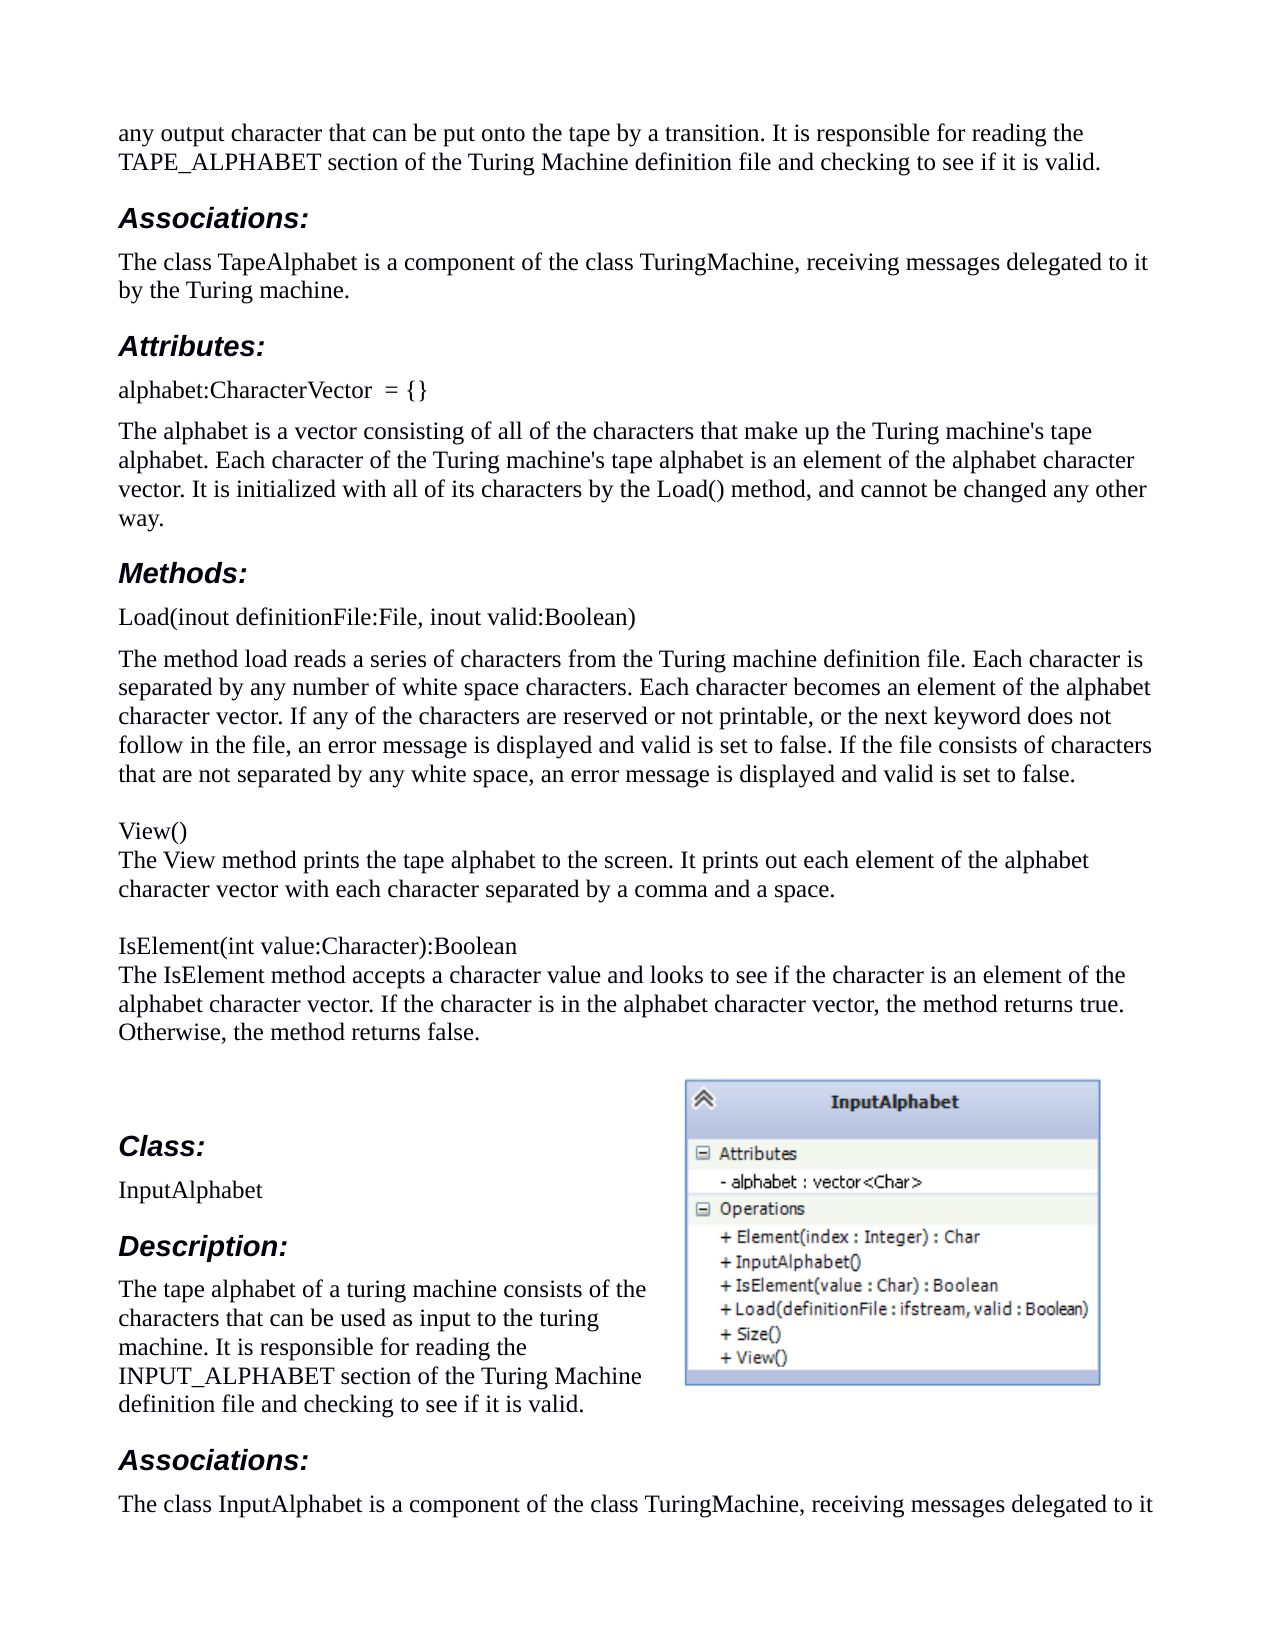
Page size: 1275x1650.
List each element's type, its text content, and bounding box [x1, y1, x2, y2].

text InputAlphabet [118, 1175, 679, 1203]
text View() [118, 816, 1157, 845]
picture [679, 1075, 1107, 1389]
text The class InputAlphabet is a component of the class TuringMachine, receiving messages delegated to it [118, 1489, 1157, 1518]
subtitle Methods: [118, 556, 1157, 590]
subtitle Description: [118, 1228, 679, 1262]
subtitle [1107, 1228, 1157, 1262]
text The tape alphabet of a turing machine consists of the characters that can be used as input to the turing machine. It is responsible for reading the INPUT_ALPHABET section of the Turing Machine definition file and checking to see if it is valid. [118, 1274, 1157, 1418]
text The class TapeAlphabet is a component of the class TuringMachine, receiving messages delegated to it by the Turing machine. [118, 247, 1157, 304]
subtitle Associations: [118, 201, 1157, 234]
text The IsElement method accepts a character value and looks to see if the character is an element of the alphabet character vector. If the character is in the alphabet character vector, the method returns true. Otherwise, the method returns false. [118, 960, 1157, 1046]
subtitle Class: [118, 1129, 679, 1162]
subtitle Associations: [118, 1443, 1157, 1477]
subtitle [1107, 1129, 1157, 1162]
text alphabet:CharacterVector = {} [118, 375, 1157, 404]
text The View method prints the tape alphabet to the screen. It prints out each element of the alphabet character vector with each character separated by a comma and a space. [118, 845, 1157, 902]
text The alphabet is a vector consisting of all of the characters that make up the Turing machine's tape alphabet. Each character of the Turing machine's tape alphabet is an element of the alphabet character vector. It is initialized with all of its characters by the Load() method, and cannot be changed any other way. [118, 416, 1157, 531]
text Load(inout definitionFile:File, inout valid:Boolean) [118, 602, 1157, 631]
text [1107, 1175, 1157, 1203]
text any output character that can be put onto the tape by a transition. It is responsible for reading the TAPE_ALPHABET section of the Turing Machine definition file and checking to see if it is valid. [118, 118, 1157, 176]
text IsElement(int value:Character):Boolean [118, 931, 1157, 960]
subtitle Attributes: [118, 329, 1157, 363]
text The method load reads a series of characters from the Turing machine definition file. Each character is separated by any number of white space characters. Each character becomes an element of the alphabet character vector. If any of the characters are reserved or not printable, or the next keyword does not follow in the file, an error message is displayed and valid is set to false. If the file consists of characters that are not separated by any white space, an error message is displayed and valid is set to false. [118, 644, 1157, 787]
